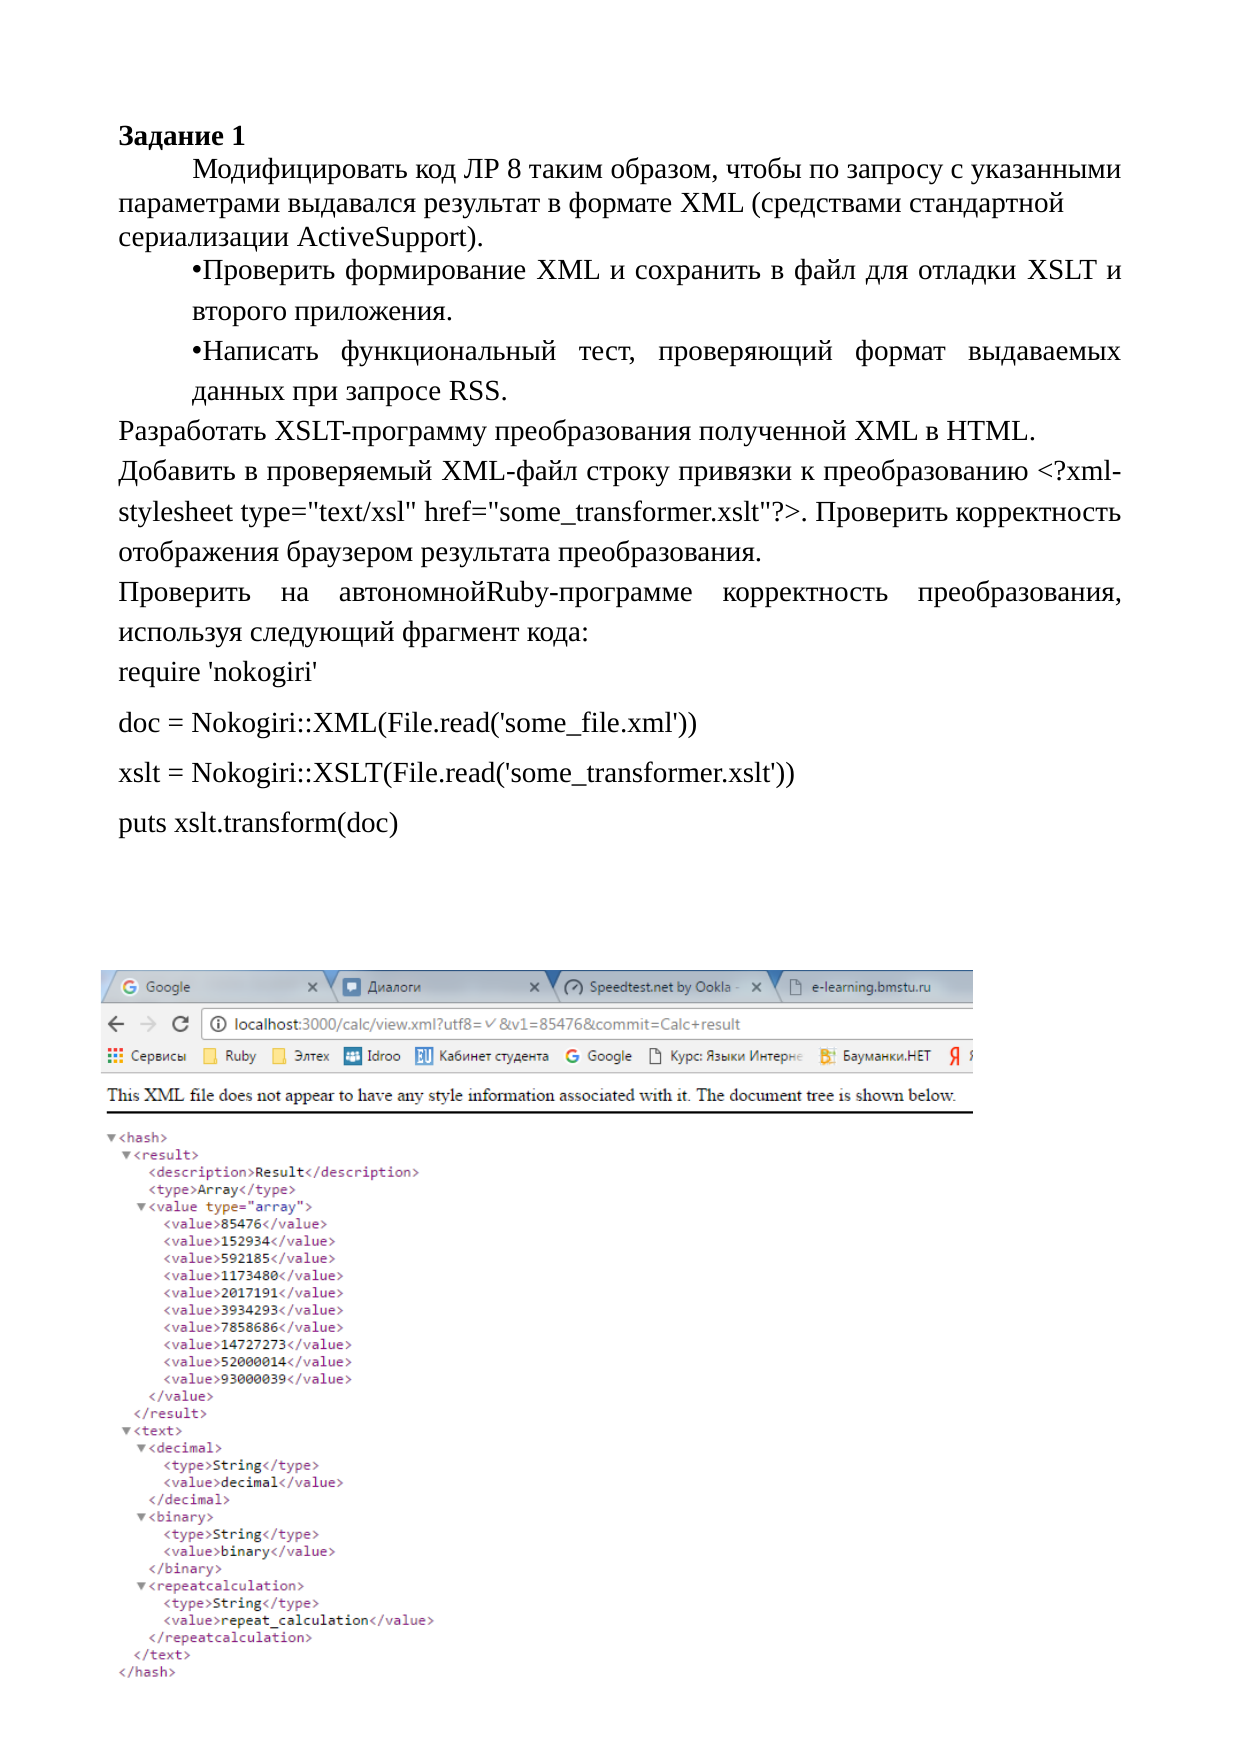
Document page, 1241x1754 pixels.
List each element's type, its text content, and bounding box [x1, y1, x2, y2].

text Разработать XSLT-программу преобразования полученной XML в HTML. [118, 413, 1122, 447]
text require 'nokogiri' [118, 654, 1122, 688]
list Проверить формирование XML и сохранить в файл для отладки XSLT и второго приложения. [118, 252, 1122, 326]
text doc = Nokogiri::XML(File.read('some_file.xml')) [118, 705, 1122, 738]
text Проверить на автономнойRuby-программе корректность преобразования, используя следующий фрагмент кода: [118, 574, 1122, 648]
text xslt = Nokogiri::XSLT(File.read('some_transformer.xslt')) [118, 755, 1122, 789]
list Написать функциональный тест, проверяющий формат выдаваемых данных при запросе RSS. [118, 333, 1122, 407]
text puts xslt.transform(doc) [118, 806, 1122, 839]
text Задание 1 [118, 118, 1122, 152]
text Добавить в проверяемый XML-файл строку привязки к преобразованию <?xml-stylesheet type="text/xsl" href="some_transformer.xslt"?>. Проверить корректность отображения браузером результата преобразования. [118, 453, 1122, 567]
text Модифицировать код ЛР 8 таким образом, чтобы по запросу с указанными параметрами выдавался результат в формате XML (средствами стандартной сериализации ActiveSupport). [118, 152, 1122, 252]
picture [100, 970, 973, 1687]
